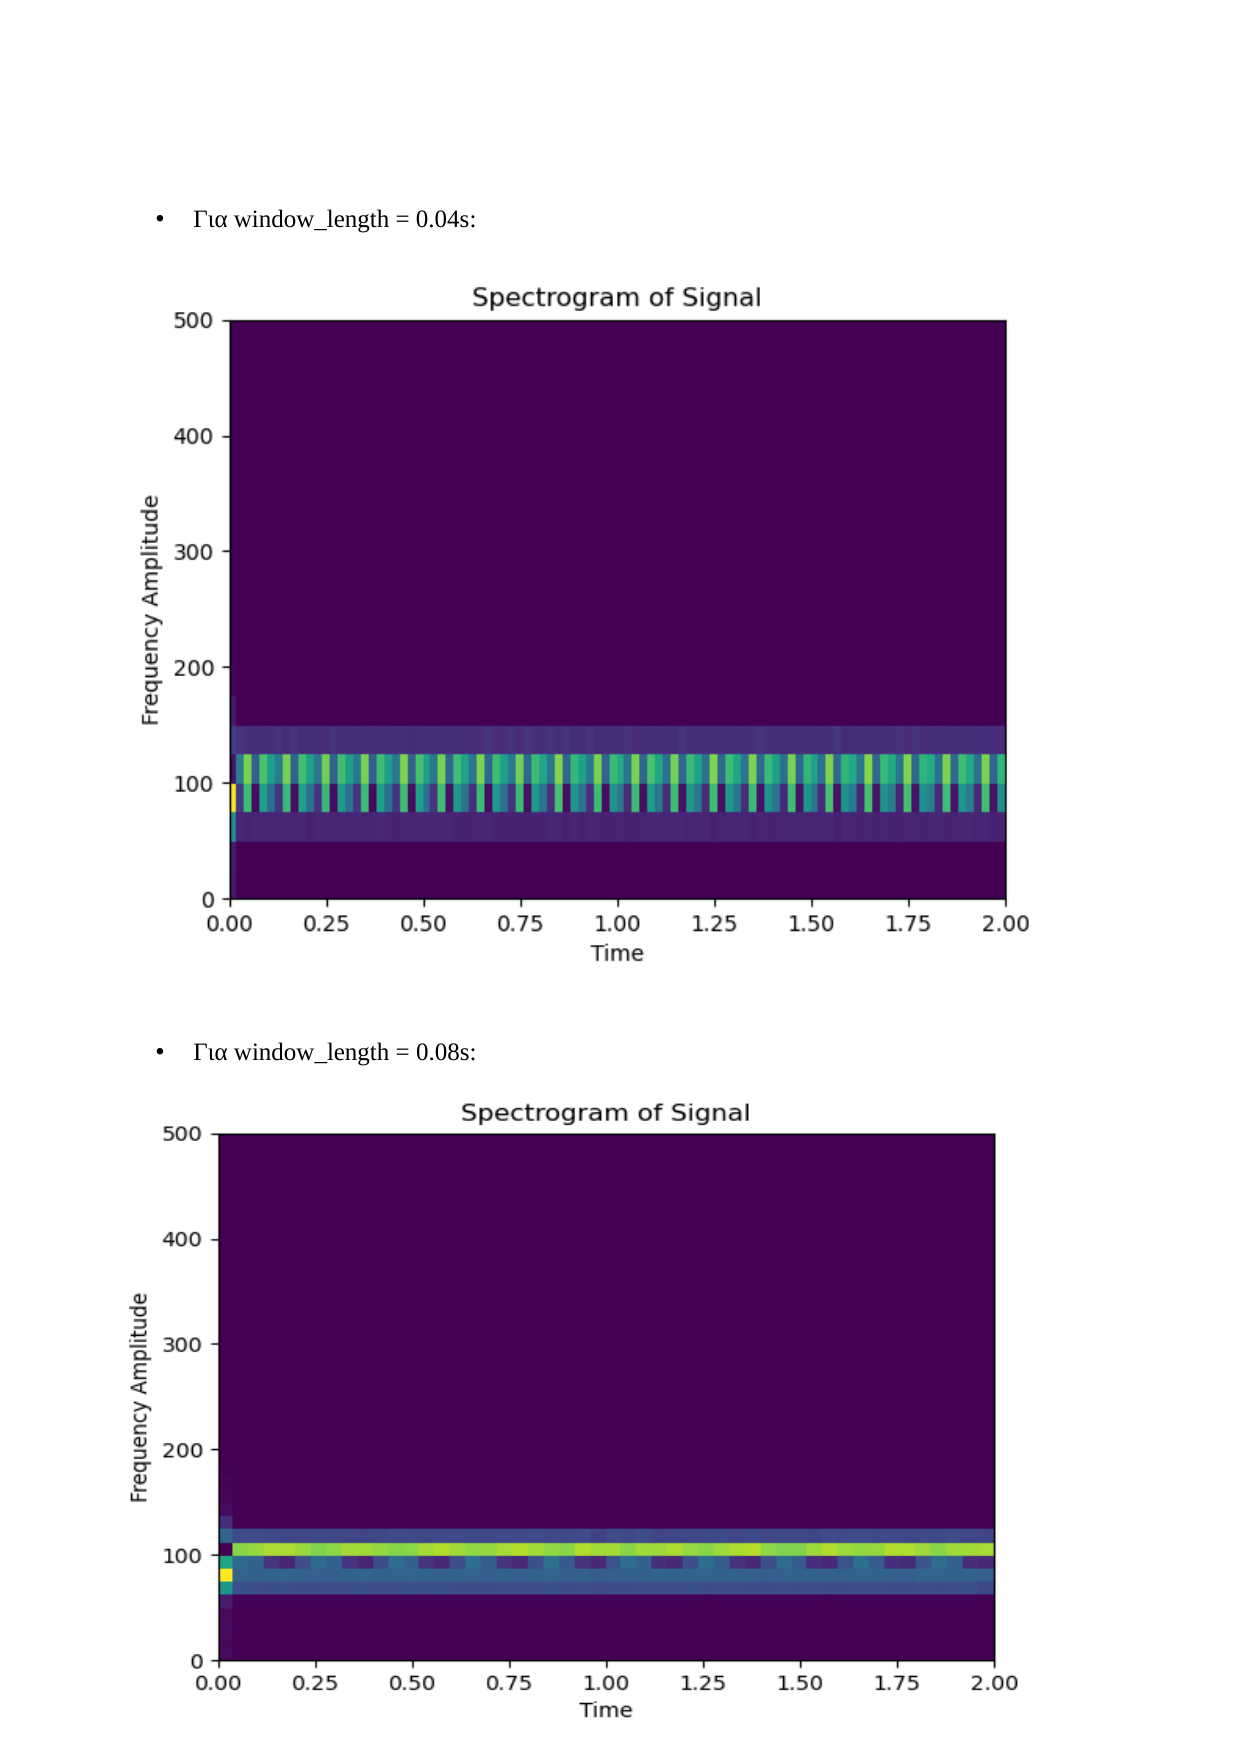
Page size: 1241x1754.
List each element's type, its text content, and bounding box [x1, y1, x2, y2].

picture [117, 1091, 1077, 1733]
list Για window_length = 0.04s: [156, 204, 1122, 233]
list Για window_length = 0.08s: [156, 1037, 1122, 1065]
picture [122, 276, 1093, 980]
